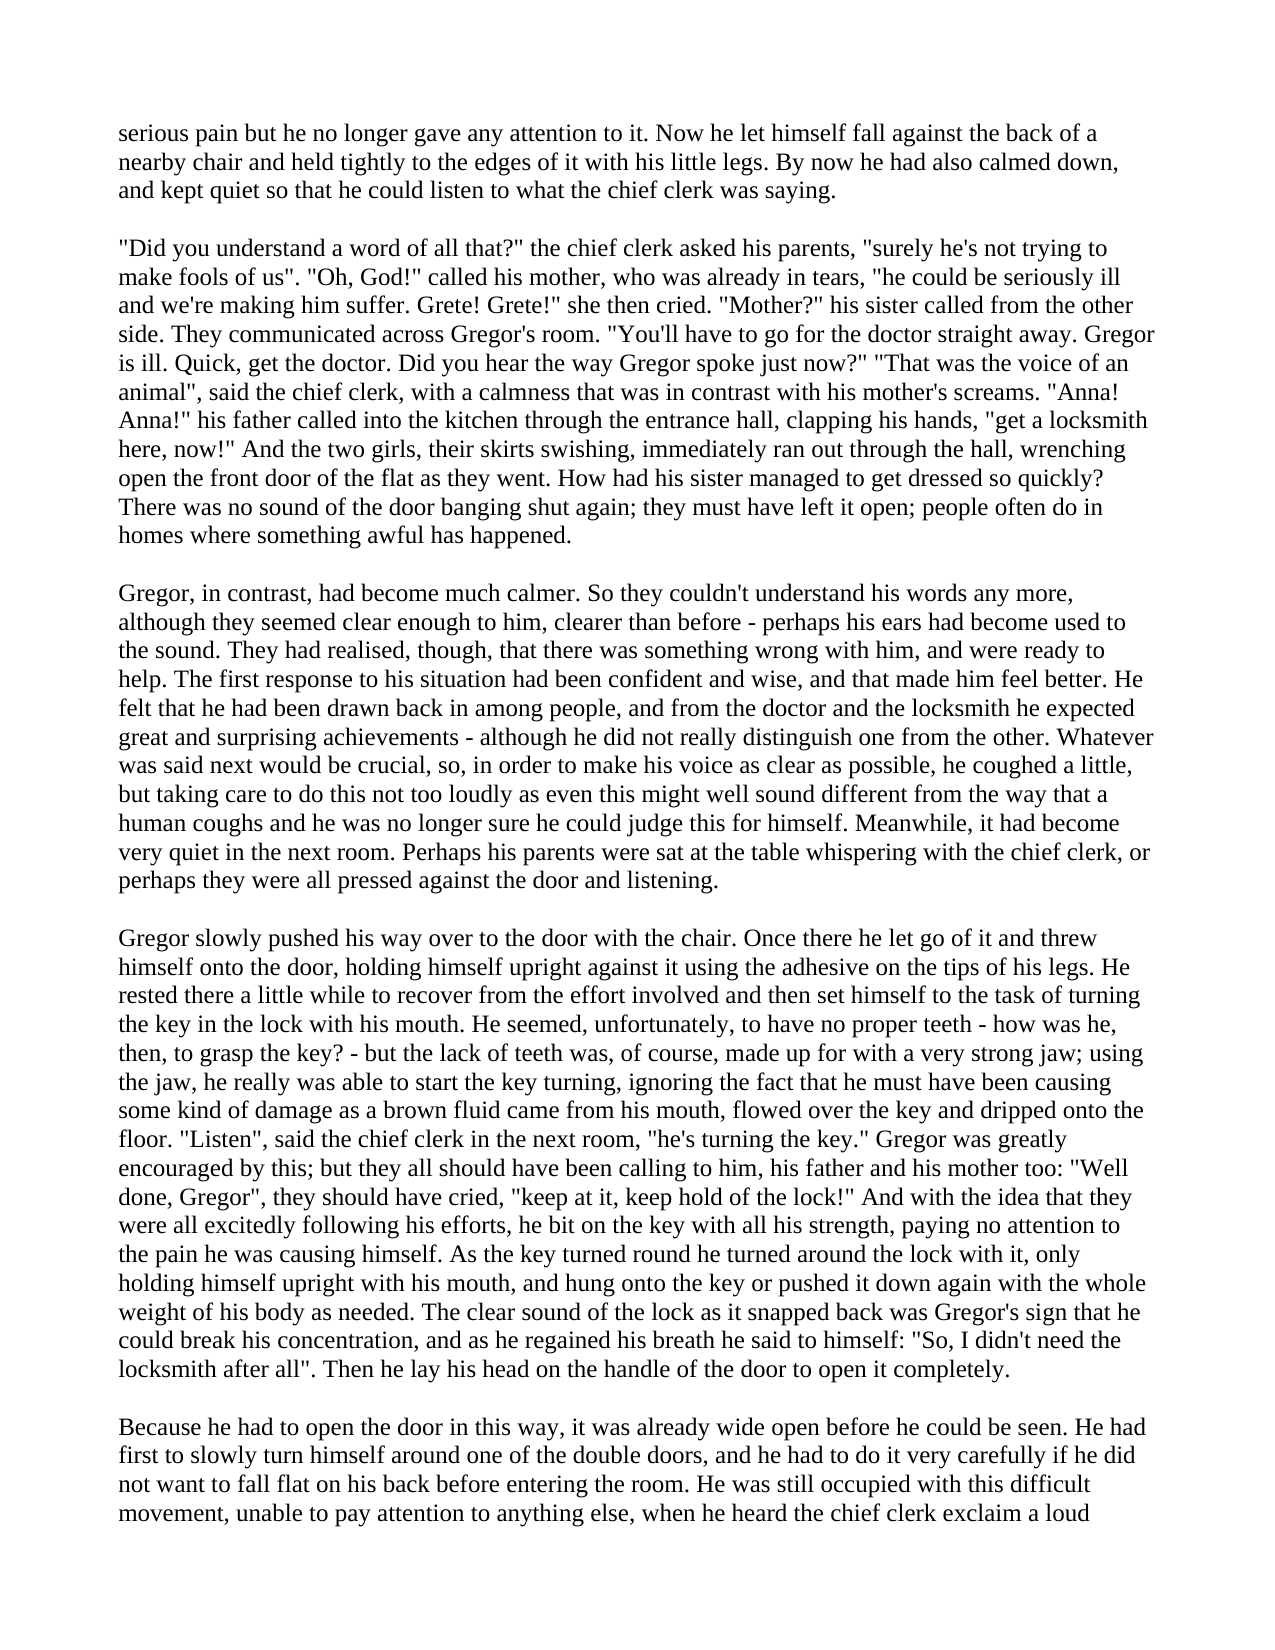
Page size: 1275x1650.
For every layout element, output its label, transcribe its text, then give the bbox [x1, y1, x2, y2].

text "Did you understand a word of all that?" the chief clerk asked his parents, "surely he's not trying to make fools of us". "Oh, God!" called his mother, who was already in tears, "he could be seriously ill and we're making him suffer. Grete! Grete!" she then cried. "Mother?" his sister called from the other side. They communicated across Gregor's room. "You'll have to go for the doctor straight away. Gregor is ill. Quick, get the doctor. Did you hear the way Gregor spoke just now?" "That was the voice of an animal", said the chief clerk, with a calmness that was in contrast with his mother's screams. "Anna! Anna!" his father called into the kitchen through the entrance hall, clapping his hands, "get a locksmith here, now!" And the two girls, their skirts swishing, immediately ran out through the hall, wrenching open the front door of the flat as they went. How had his sister managed to get dressed so quickly? There was no sound of the door banging shut again; they must have left it open; people often do in homes where something awful has happened. [118, 233, 1157, 549]
text serious pain but he no longer gave any attention to it. Now he let himself fall against the back of a nearby chair and held tightly to the edges of it with his little legs. By now he had also calmed down, and kept quiet so that he could listen to what the chief clerk was saying. [118, 118, 1157, 204]
text Gregor, in contrast, had become much calmer. So they couldn't understand his words any more, although they seemed clear enough to him, clearer than before - perhaps his ears had become used to the sound. They had realised, though, that there was something wrong with him, and were ready to help. The first response to his situation had been confident and wise, and that made him feel better. He felt that he had been drawn back in among people, and from the doctor and the locksmith he expected great and surprising achievements - although he did not really distinguish one from the other. Whatever was said next would be crucial, so, in order to make his voice as clear as possible, he coughed a little, but taking care to do this not too loudly as even this might well sound different from the way that a human coughs and he was no longer sure he could judge this for himself. Meanwhile, it had become very quiet in the next room. Perhaps his parents were sat at the table whispering with the chief clerk, or perhaps they were all pressed against the door and listening. [118, 578, 1157, 894]
text Gregor slowly pushed his way over to the door with the chair. Once there he let go of it and threw himself onto the door, holding himself upright against it using the adhesive on the tips of his legs. He rested there a little while to recover from the effort involved and then set himself to the task of turning the key in the lock with his mouth. He seemed, unfortunately, to have no proper teeth - how was he, then, to grasp the key? - but the lack of teeth was, of course, made up for with a very strong jaw; using the jaw, he really was able to start the key turning, ignoring the fact that he must have been causing some kind of damage as a brown fluid came from his mouth, flowed over the key and dripped onto the floor. "Listen", said the chief clerk in the next room, "he's turning the key." Gregor was greatly encouraged by this; but they all should have been calling to him, his father and his mother too: "Well done, Gregor", they should have cried, "keep at it, keep hold of the lock!" And with the idea that they were all excitedly following his efforts, he bit on the key with all his strength, paying no attention to the pain he was causing himself. As the key turned round he turned around the lock with it, only holding himself upright with his mouth, and hung onto the key or pushed it down again with the whole weight of his body as needed. The clear sound of the lock as it snapped back was Gregor's sign that he could break his concentration, and as he regained his breath he said to himself: "So, I didn't need the locksmith after all". Then he lay his head on the handle of the door to open it completely. [118, 923, 1157, 1383]
text Because he had to open the door in this way, it was already wide open before he could be seen. He had first to slowly turn himself around one of the double doors, and he had to do it very carefully if he did not want to fall flat on his back before entering the room. He was still occupied with this difficult movement, unable to pay attention to anything else, when he heard the chief clerk exclaim a loud [118, 1412, 1157, 1527]
